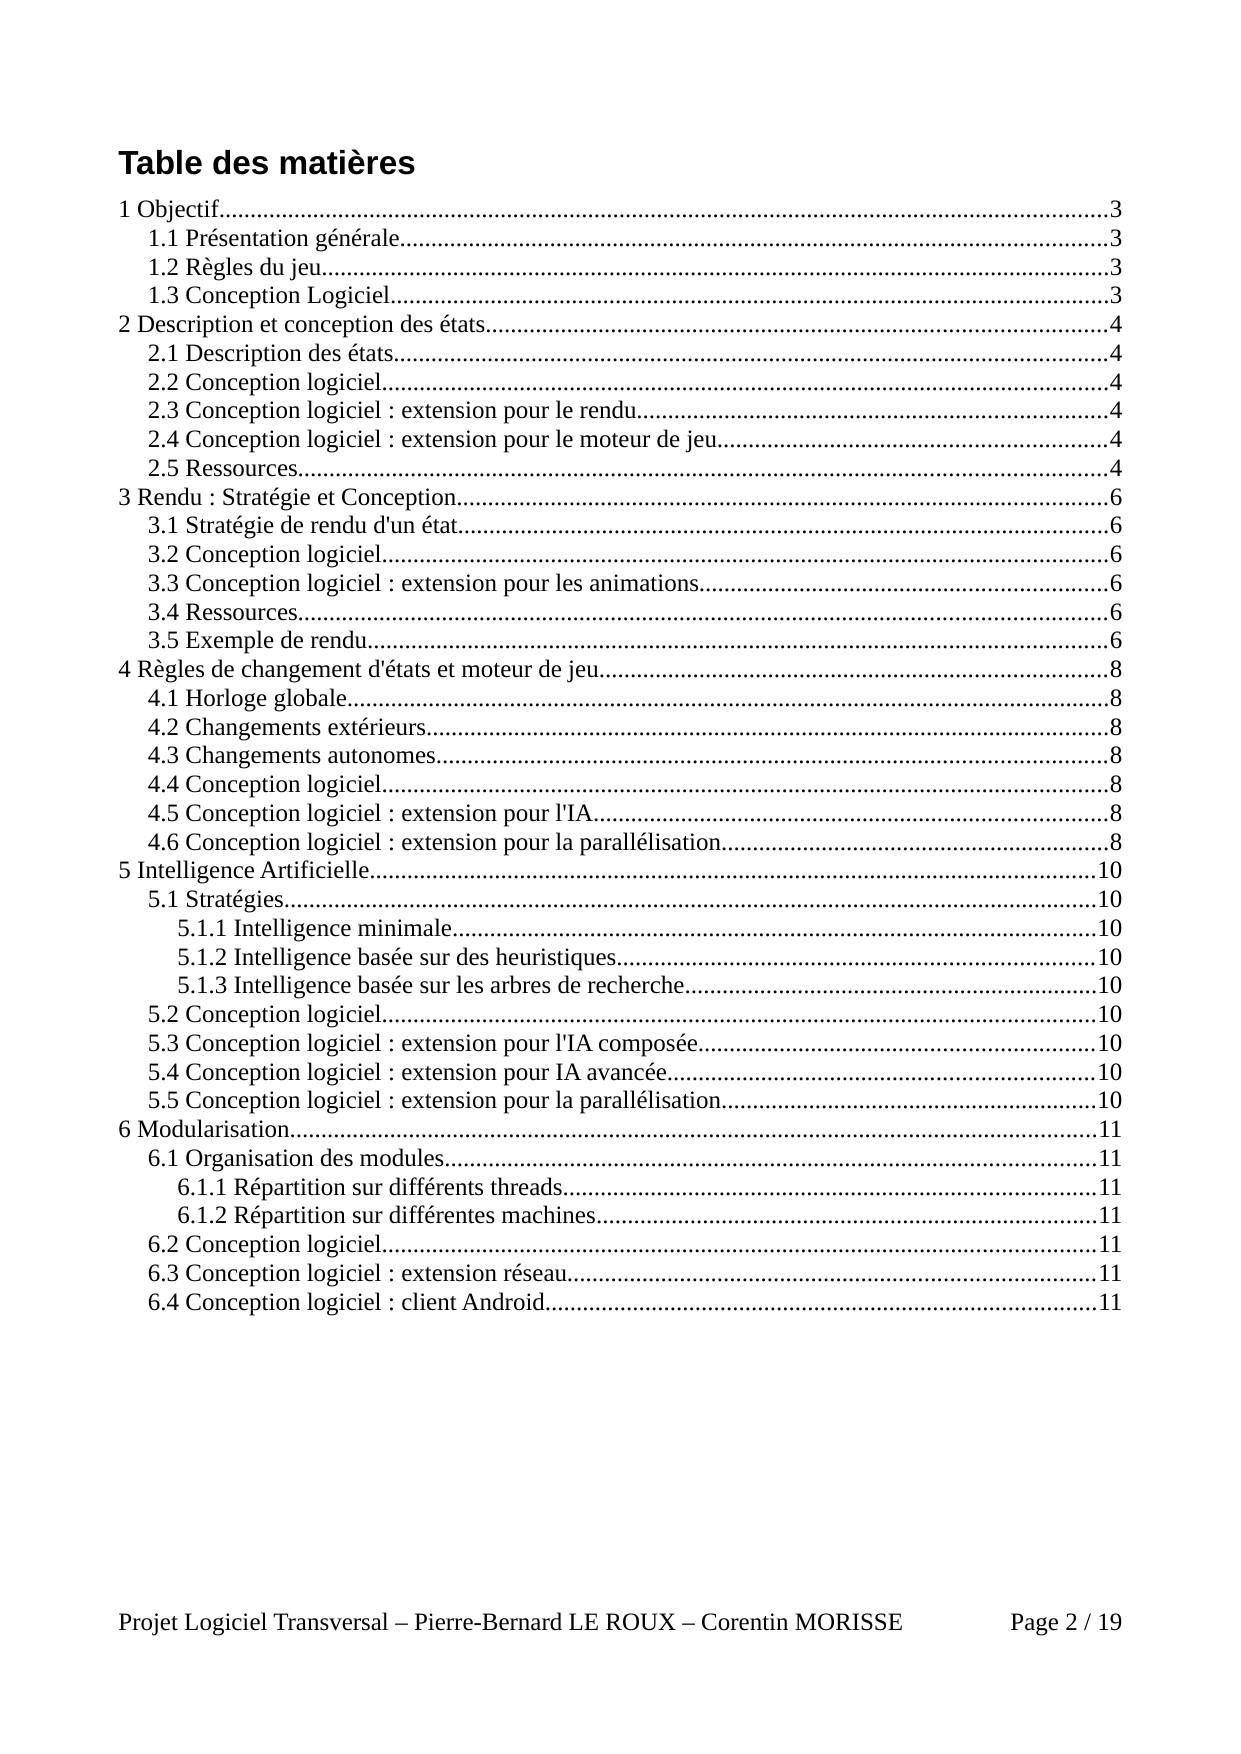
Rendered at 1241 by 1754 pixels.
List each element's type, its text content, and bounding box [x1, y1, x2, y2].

text 5.1.3 Intelligence basée sur les arbres de recherche 10 [177, 970, 1122, 999]
text 4.4 Conception logiciel 8 [148, 769, 1122, 798]
text 4.3 Changements autonomes 8 [148, 740, 1122, 769]
text 3.1 Stratégie de rendu d'un état 6 [148, 510, 1122, 539]
text 6.3 Conception logiciel : extension réseau 11 [148, 1258, 1122, 1287]
text 2.3 Conception logiciel : extension pour le rendu 4 [148, 395, 1122, 424]
text 4.5 Conception logiciel : extension pour l'IA 8 [148, 798, 1122, 827]
subtitle Table des matières [118, 143, 1122, 182]
text 1.1 Présentation générale 3 [148, 223, 1122, 252]
text 3.4 Ressources 6 [148, 597, 1122, 625]
text 6 Modularisation 11 [118, 1114, 1122, 1143]
text 4.1 Horloge globale 8 [148, 683, 1122, 712]
text 5.1 Stratégies 10 [148, 884, 1122, 913]
text 1.2 Règles du jeu 3 [148, 252, 1122, 280]
text 6.1.1 Répartition sur différents threads 11 [177, 1172, 1122, 1200]
text 5.2 Conception logiciel 10 [148, 999, 1122, 1028]
text 4.2 Changements extérieurs 8 [148, 712, 1122, 740]
text 6.1.2 Répartition sur différentes machines 11 [177, 1200, 1122, 1229]
text 4 Règles de changement d'états et moteur de jeu 8 [118, 654, 1122, 683]
text 6.1 Organisation des modules 11 [148, 1143, 1122, 1172]
text 6.2 Conception logiciel 11 [148, 1229, 1122, 1258]
text 2.1 Description des états 4 [148, 338, 1122, 367]
text 3 Rendu : Stratégie et Conception 6 [118, 482, 1122, 510]
text 2.4 Conception logiciel : extension pour le moteur de jeu 4 [148, 424, 1122, 453]
text 6.4 Conception logiciel : client Android 11 [148, 1287, 1122, 1315]
text 5 Intelligence Artificielle 10 [118, 855, 1122, 884]
text 2 Description et conception des états 4 [118, 309, 1122, 338]
text 3.3 Conception logiciel : extension pour les animations 6 [148, 568, 1122, 597]
text 2.2 Conception logiciel 4 [148, 367, 1122, 395]
text 3.5 Exemple de rendu 6 [148, 625, 1122, 654]
text 1.3 Conception Logiciel 3 [148, 280, 1122, 309]
text 5.4 Conception logiciel : extension pour IA avancée 10 [148, 1057, 1122, 1085]
text 2.5 Ressources 4 [148, 453, 1122, 482]
text 4.6 Conception logiciel : extension pour la parallélisation 8 [148, 827, 1122, 855]
text 5.1.2 Intelligence basée sur des heuristiques 10 [177, 942, 1122, 970]
text 3.2 Conception logiciel 6 [148, 539, 1122, 568]
text 5.5 Conception logiciel : extension pour la parallélisation 10 [148, 1085, 1122, 1114]
text 1 Objectif 3 [118, 194, 1122, 223]
text 5.3 Conception logiciel : extension pour l'IA composée 10 [148, 1028, 1122, 1057]
text 5.1.1 Intelligence minimale 10 [177, 913, 1122, 942]
